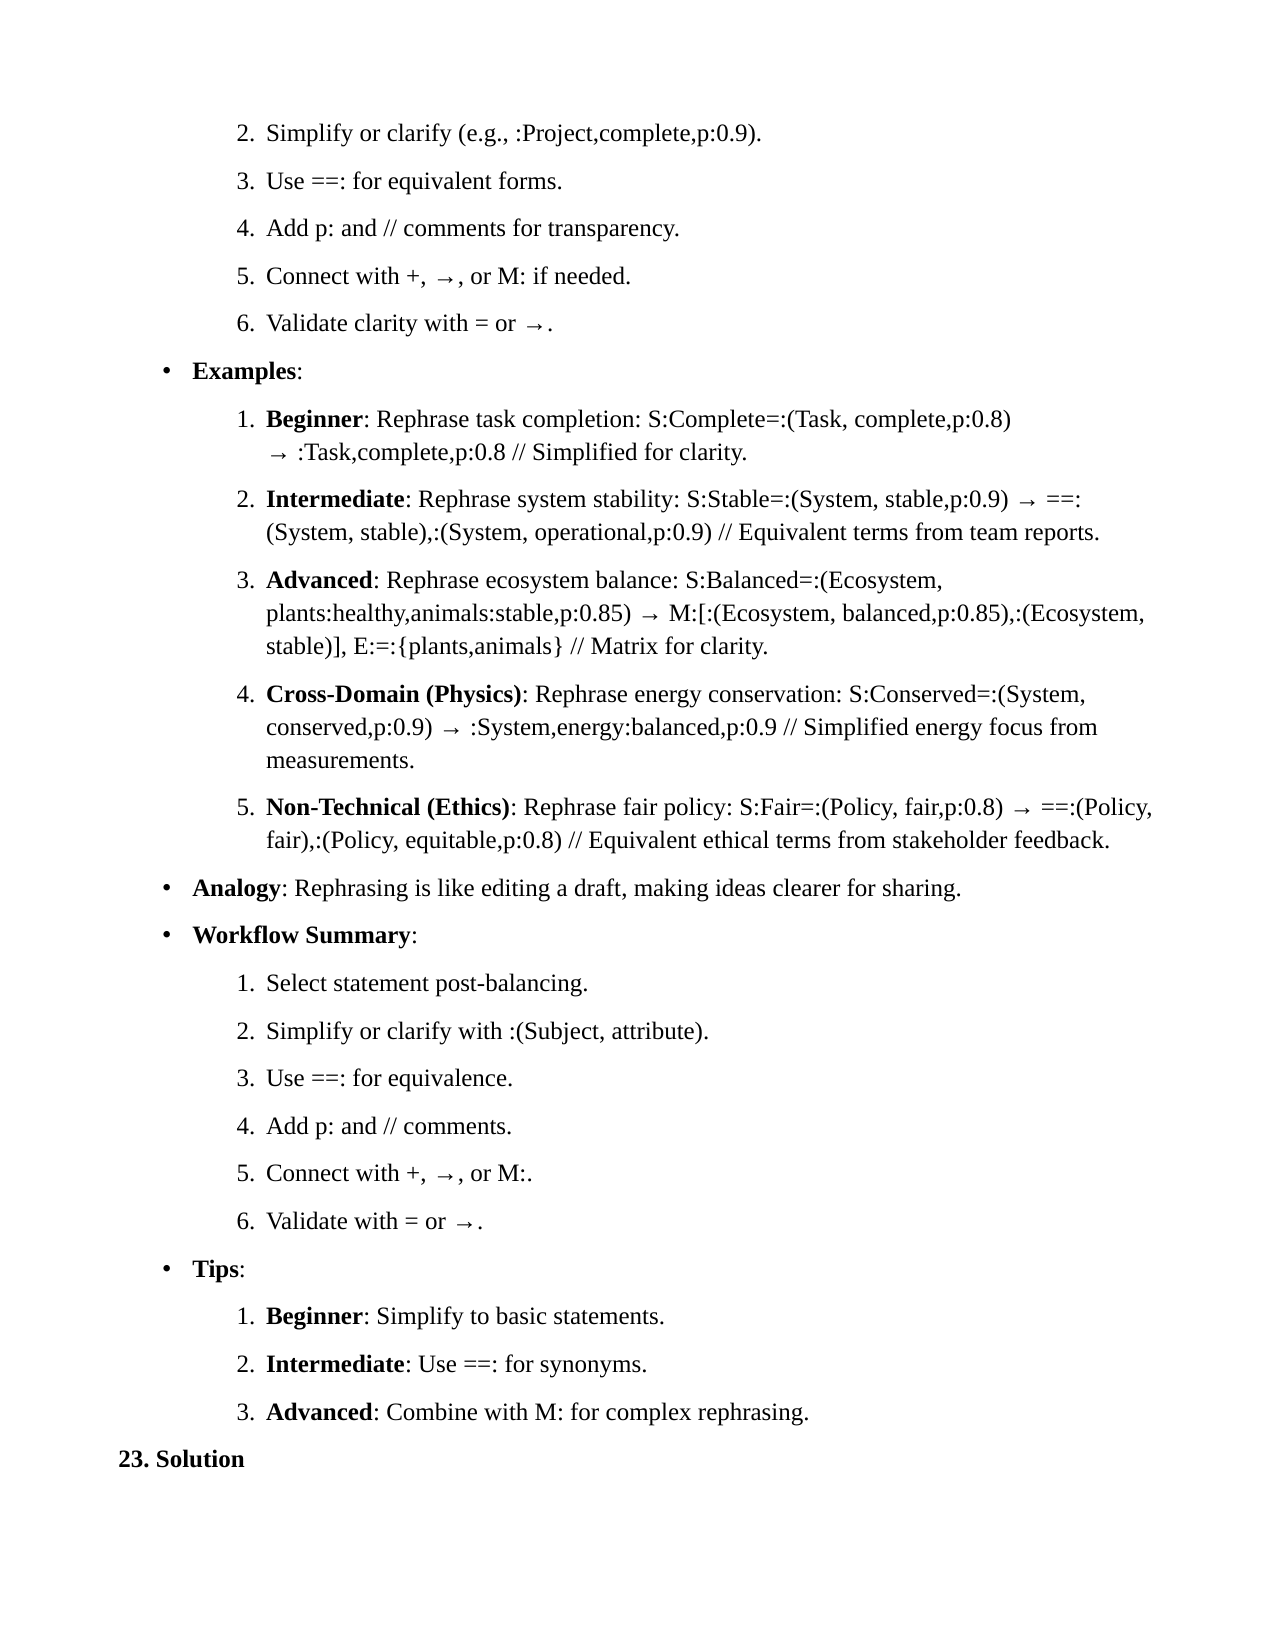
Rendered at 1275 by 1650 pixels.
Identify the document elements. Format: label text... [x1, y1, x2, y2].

list Validate clarity with = or →. [236, 308, 1157, 337]
list Connect with +, →, or M: if needed. [236, 261, 1157, 290]
list Use ==: for equivalence. [236, 1063, 1157, 1092]
list Add p: and // comments for transparency. [236, 213, 1157, 242]
list Connect with +, →, or M:. [236, 1158, 1157, 1187]
list Use ==: for equivalent forms. [236, 166, 1157, 194]
list Beginner: Simplify to basic statements. [236, 1301, 1157, 1330]
list Advanced: Combine with M: for complex rephrasing. [236, 1397, 1157, 1425]
list Tips: [162, 1254, 1157, 1282]
list Simplify or clarify with :(Subject, attribute). [236, 1016, 1157, 1044]
list Cross-Domain (Physics): Rephrase energy conservation: S:Conserved=:(System, conserved,p:0.9) → :System,energy:balanced,p:0.9 // Simplified energy focus from measurements. [236, 679, 1157, 773]
text 23. Solution [118, 1444, 1157, 1473]
list Select statement post-balancing. [236, 968, 1157, 997]
list Examples: [162, 356, 1157, 385]
list Intermediate: Use ==: for synonyms. [236, 1349, 1157, 1378]
list Beginner: Rephrase task completion: S:Complete=:(Task, complete,p:0.8) → :Task,complete,p:0.8 // Simplified for clarity. [236, 404, 1157, 466]
list Analogy: Rephrasing is like editing a draft, making ideas clearer for sharing. [162, 873, 1157, 902]
list Simplify or clarify (e.g., :Project,complete,p:0.9). [236, 118, 1157, 147]
list Workflow Summary: [162, 921, 1157, 949]
list Advanced: Rephrase ecosystem balance: S:Balanced=:(Ecosystem, plants:healthy,animals:stable,p:0.85) → M:[:(Ecosystem, balanced,p:0.85),:(Ecosystem, stable)], E:=:{plants,animals} // Matrix for clarity. [236, 565, 1157, 660]
list Non-Technical (Ethics): Rephrase fair policy: S:Fair=:(Policy, fair,p:0.8) → ==:(Policy, fair),:(Policy, equitable,p:0.8) // Equivalent ethical terms from stakeholder feedback. [236, 792, 1157, 854]
list Add p: and // comments. [236, 1111, 1157, 1140]
list Intermediate: Rephrase system stability: S:Stable=:(System, stable,p:0.9) → ==:(System, stable),:(System, operational,p:0.9) // Equivalent terms from team reports. [236, 484, 1157, 546]
list Validate with = or →. [236, 1206, 1157, 1235]
